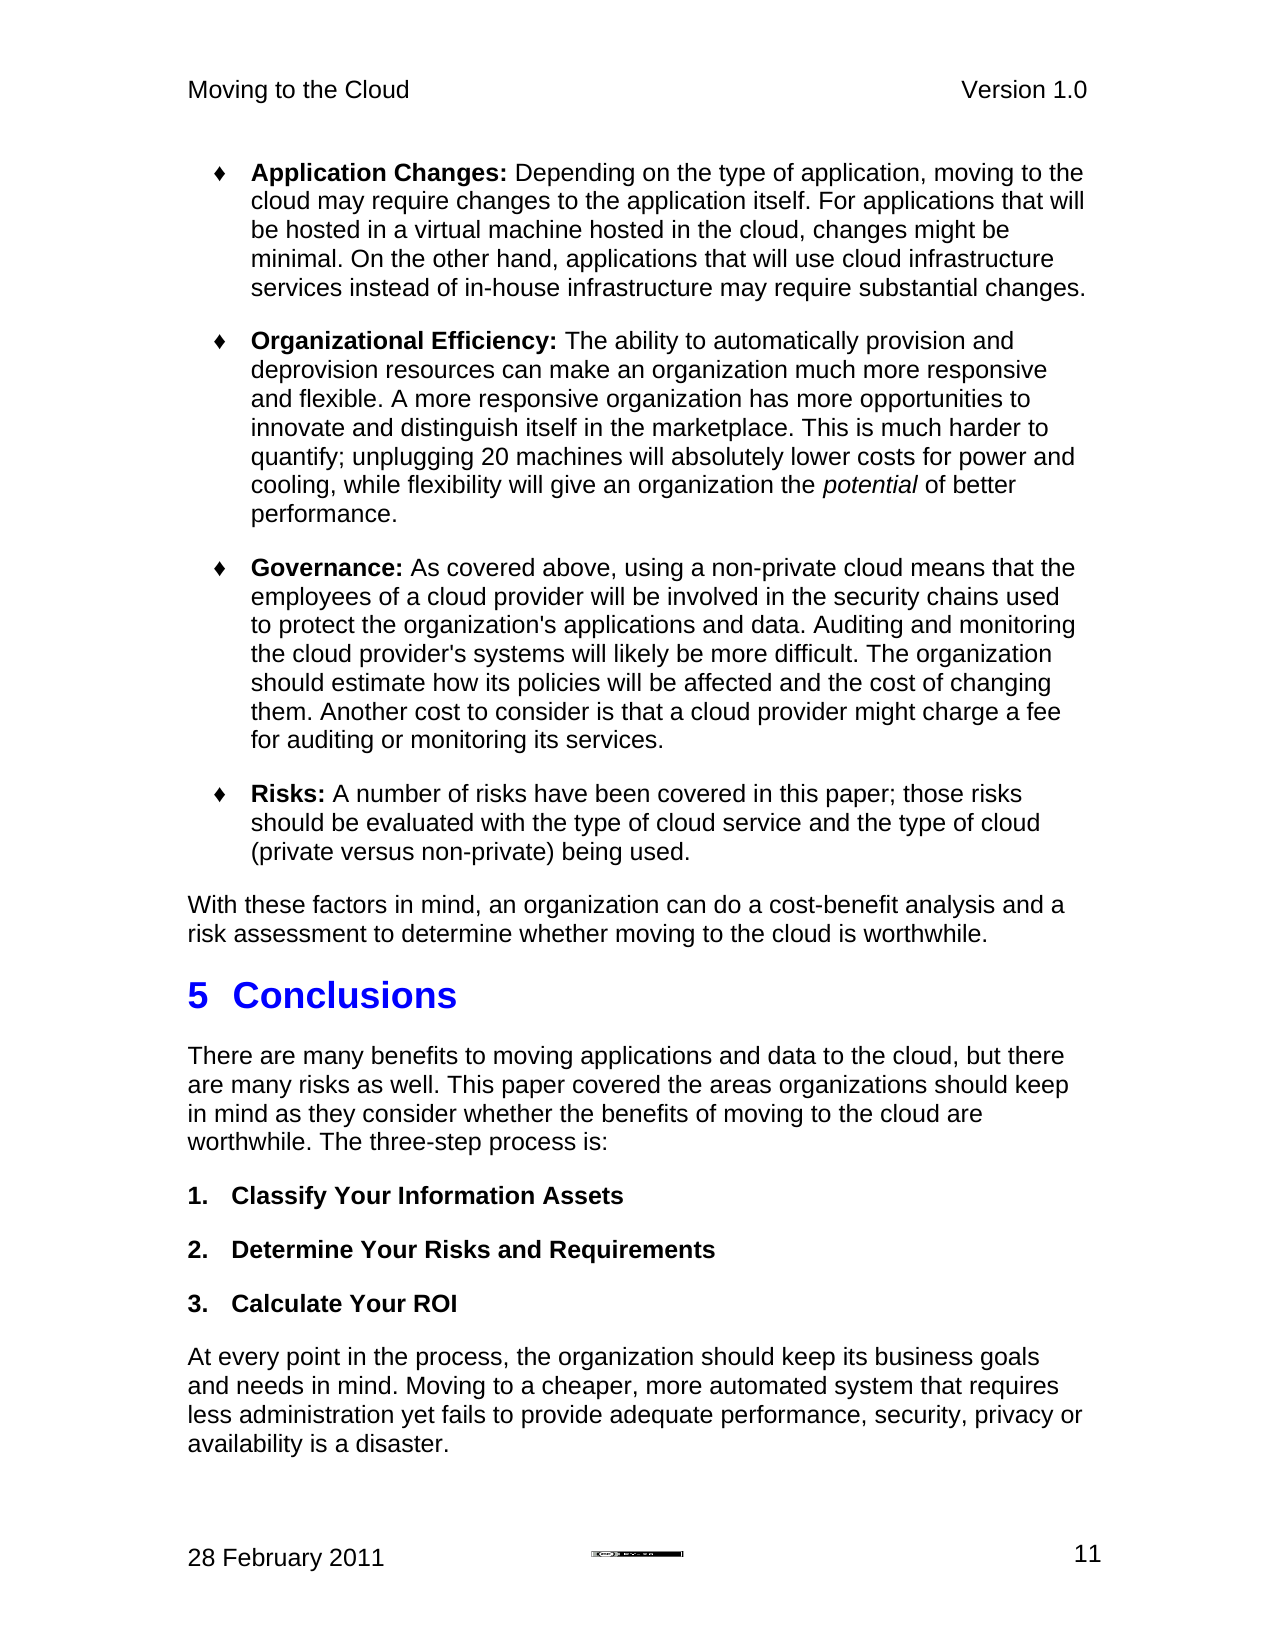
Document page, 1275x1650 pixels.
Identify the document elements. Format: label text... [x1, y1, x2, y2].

list Classify Your Information Assets [187, 1181, 1087, 1210]
list Application Changes: Depending on the type of application, moving to the cloud may require changes to the application itself. For applications that will be hosted in a virtual machine hosted in the cloud, changes might be minimal. On the other hand, applications that will use cloud infrastructure services instead of in-house infrastructure may require substantial changes. [213, 157, 1087, 301]
text With these factors in mind, an organization can do a cost-benefit analysis and a risk assessment to determine whether moving to the cloud is worthwhile. [187, 890, 1087, 948]
picture [591, 1551, 684, 1557]
subtitle Conclusions [187, 973, 1087, 1016]
text At every point in the process, the organization should keep its business goals and needs in mind. Moving to a cheaper, more automated system that requires less administration yet fails to provide adequate performance, security, privacy or availability is a disaster. [187, 1342, 1087, 1457]
list Calculate Your ROI [187, 1288, 1087, 1317]
list Organizational Efficiency: The ability to automatically provision and deprovision resources can make an organization much more responsive and flexible. A more responsive organization has more opportunities to innovate and distinguish itself in the marketplace. This is much harder to quantify; unplugging 20 machines will absolutely lower costs for power and cooling, while flexibility will give an organization the potential of better performance. [213, 326, 1087, 528]
list Governance: As covered above, using a non-private cloud means that the employees of a cloud provider will be involved in the security chains used to protect the organization's applications and data. Auditing and monitoring the cloud provider's systems will likely be more difficult. The organization should estimate how its policies will be affected and the cost of changing them. Another cost to consider is that a cloud provider might charge a fee for auditing or monitoring its services. [213, 553, 1087, 754]
list Risks: A number of risks have been covered in this paper; those risks should be evaluated with the type of cloud service and the type of cloud (private versus non-private) being used. [213, 779, 1087, 865]
list Determine Your Risks and Requirements [187, 1235, 1087, 1263]
text There are many benefits to moving applications and data to the cloud, but there are many risks as well. This paper covered the areas organizations should keep in mind as they consider whether the benefits of moving to the cloud are worthwhile. The three-step process is: [187, 1041, 1087, 1156]
